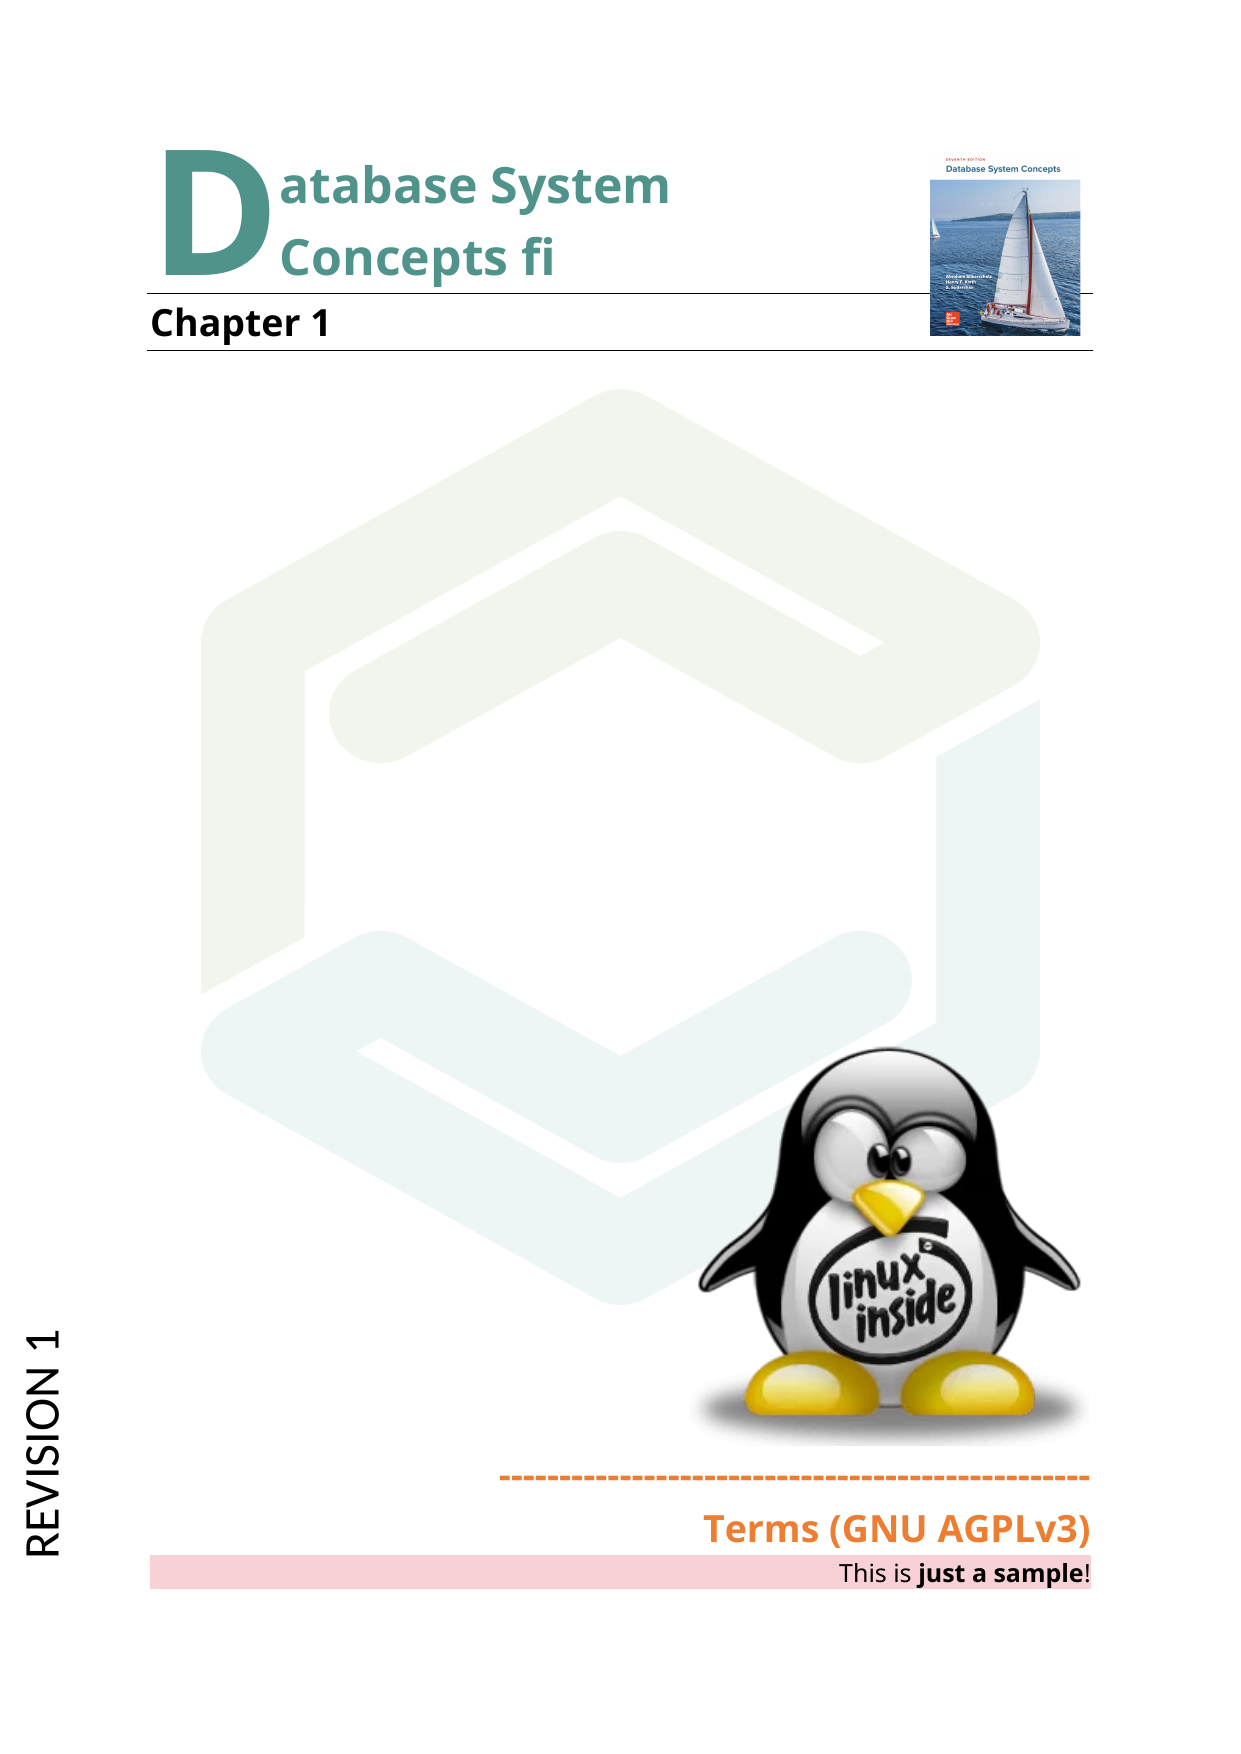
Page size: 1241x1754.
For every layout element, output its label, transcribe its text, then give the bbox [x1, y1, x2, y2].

text Chapter 1 [147, 294, 1093, 350]
text This is just a sample! [150, 1555, 1091, 1589]
text Database System Concepts ﬁ [150, 150, 1091, 289]
picture [689, 1046, 1090, 1446]
text ------------------------------------------------- [150, 1385, 1091, 1499]
picture [930, 151, 1081, 336]
text Terms (GNU AGPLv3) [150, 1502, 1091, 1553]
